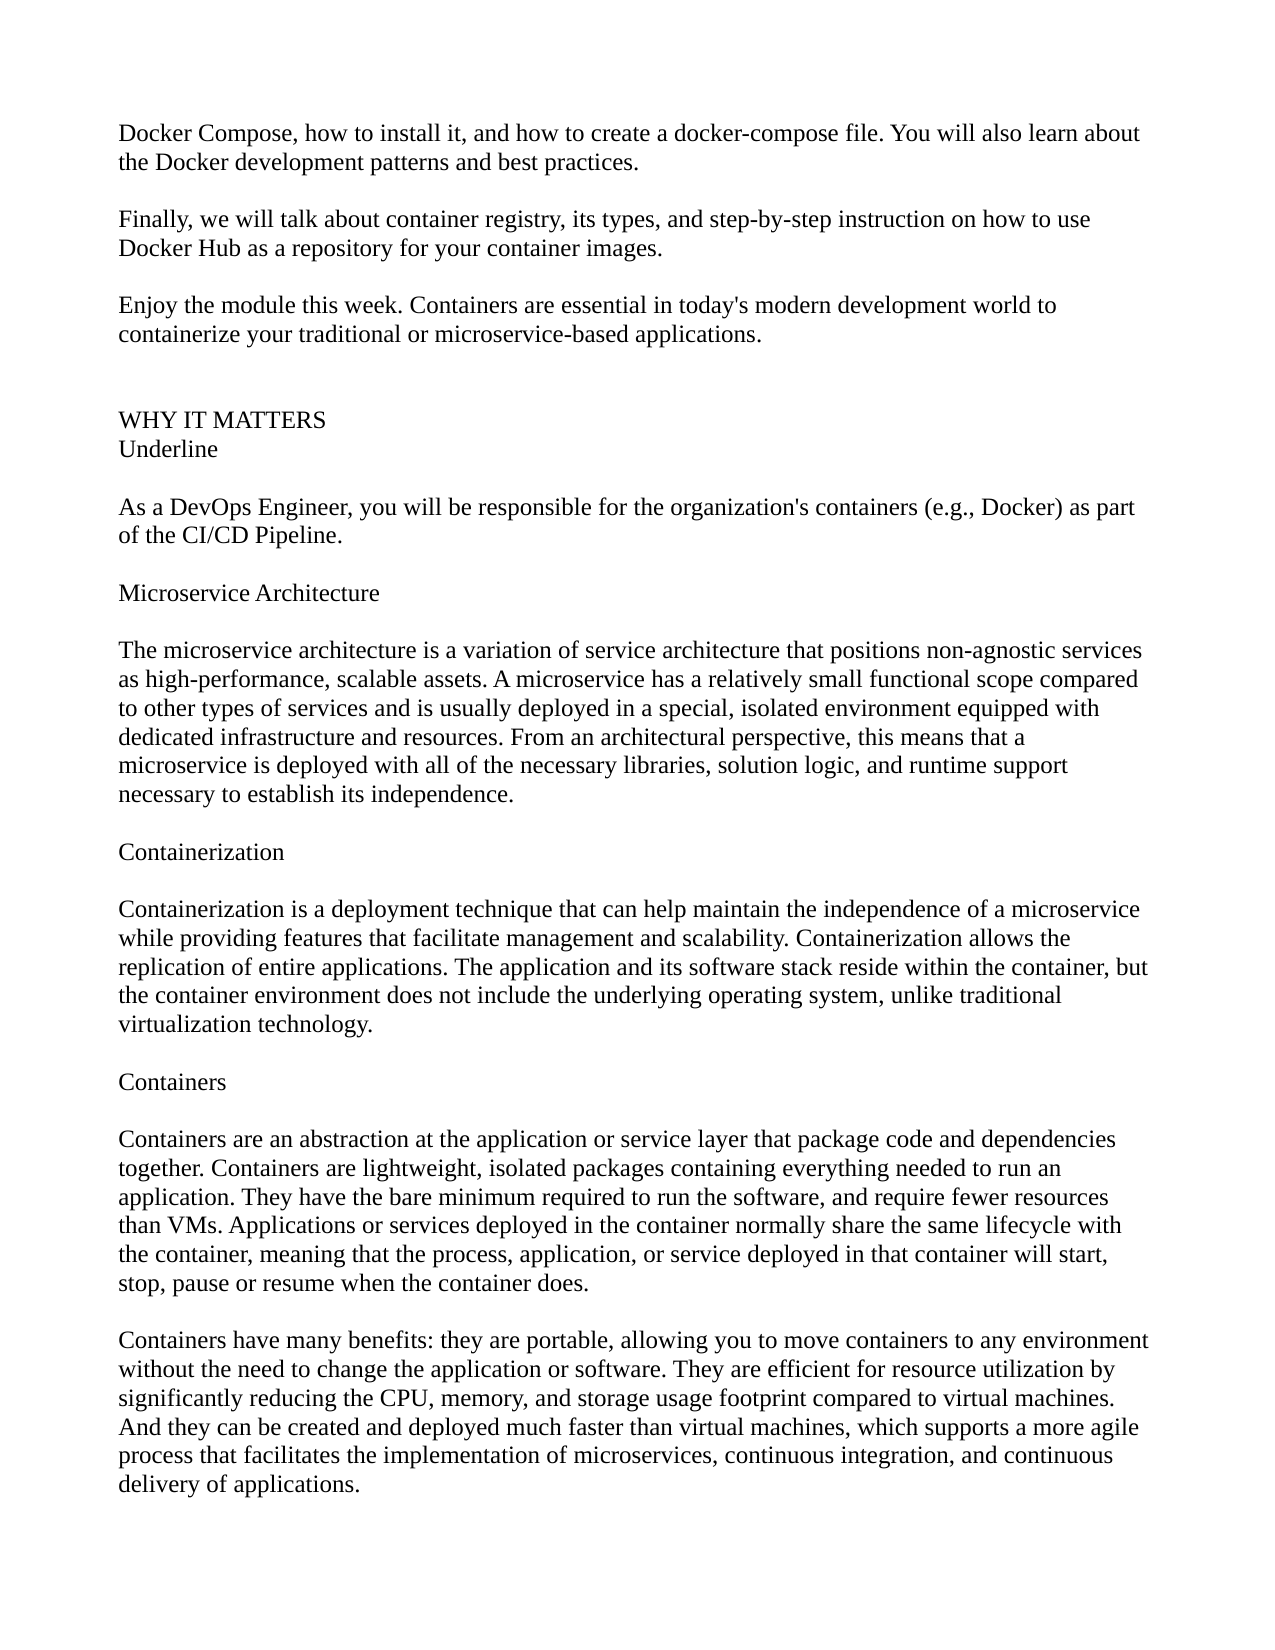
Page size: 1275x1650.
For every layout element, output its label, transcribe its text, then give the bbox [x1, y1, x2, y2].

text Microservice Architecture [118, 578, 1157, 607]
text Containerization [118, 837, 1157, 866]
text Docker Compose, how to install it, and how to create a docker-compose file. You will also learn about the Docker development patterns and best practices. [118, 118, 1157, 176]
text The microservice architecture is a variation of service architecture that positions non-agnostic services as high-performance, scalable assets. A microservice has a relatively small functional scope compared to other types of services and is usually deployed in a special, isolated environment equipped with dedicated infrastructure and resources. From an architectural perspective, this means that a microservice is deployed with all of the necessary libraries, solution logic, and runtime support necessary to establish its independence. [118, 636, 1157, 808]
text Containers are an abstraction at the application or service layer that package code and dependencies together. Containers are lightweight, isolated packages containing everything needed to run an application. They have the bare minimum required to run the software, and require fewer resources than VMs. Applications or services deployed in the container normally share the same lifecycle with the container, meaning that the process, application, or service deployed in that container will start, stop, pause or resume when the container does. [118, 1124, 1157, 1297]
text Containerization is a deployment technique that can help maintain the independence of a microservice while providing features that facilitate management and scalability. Containerization allows the replication of entire applications. The application and its software stack reside within the container, but the container environment does not include the underlying operating system, unlike traditional virtualization technology. [118, 894, 1157, 1038]
text Enjoy the module this week. Containers are essential in today's modern development world to containerize your traditional or microservice-based applications. [118, 291, 1157, 348]
text Underline [118, 434, 1157, 463]
text As a DevOps Engineer, you will be responsible for the organization's containers (e.g., Docker) as part of the CI/CD Pipeline. [118, 492, 1157, 549]
text Containers [118, 1067, 1157, 1096]
text WHY IT MATTERS [118, 406, 1157, 434]
text Finally, we will talk about container registry, its types, and step-by-step instruction on how to use Docker Hub as a repository for your container images. [118, 204, 1157, 262]
text Containers have many benefits: they are portable, allowing you to move containers to any environment without the need to change the application or software. They are efficient for resource utilization by significantly reducing the CPU, memory, and storage usage footprint compared to virtual machines. And they can be created and deployed much faster than virtual machines, which supports a more agile process that facilitates the implementation of microservices, continuous integration, and continuous delivery of applications. [118, 1326, 1157, 1498]
